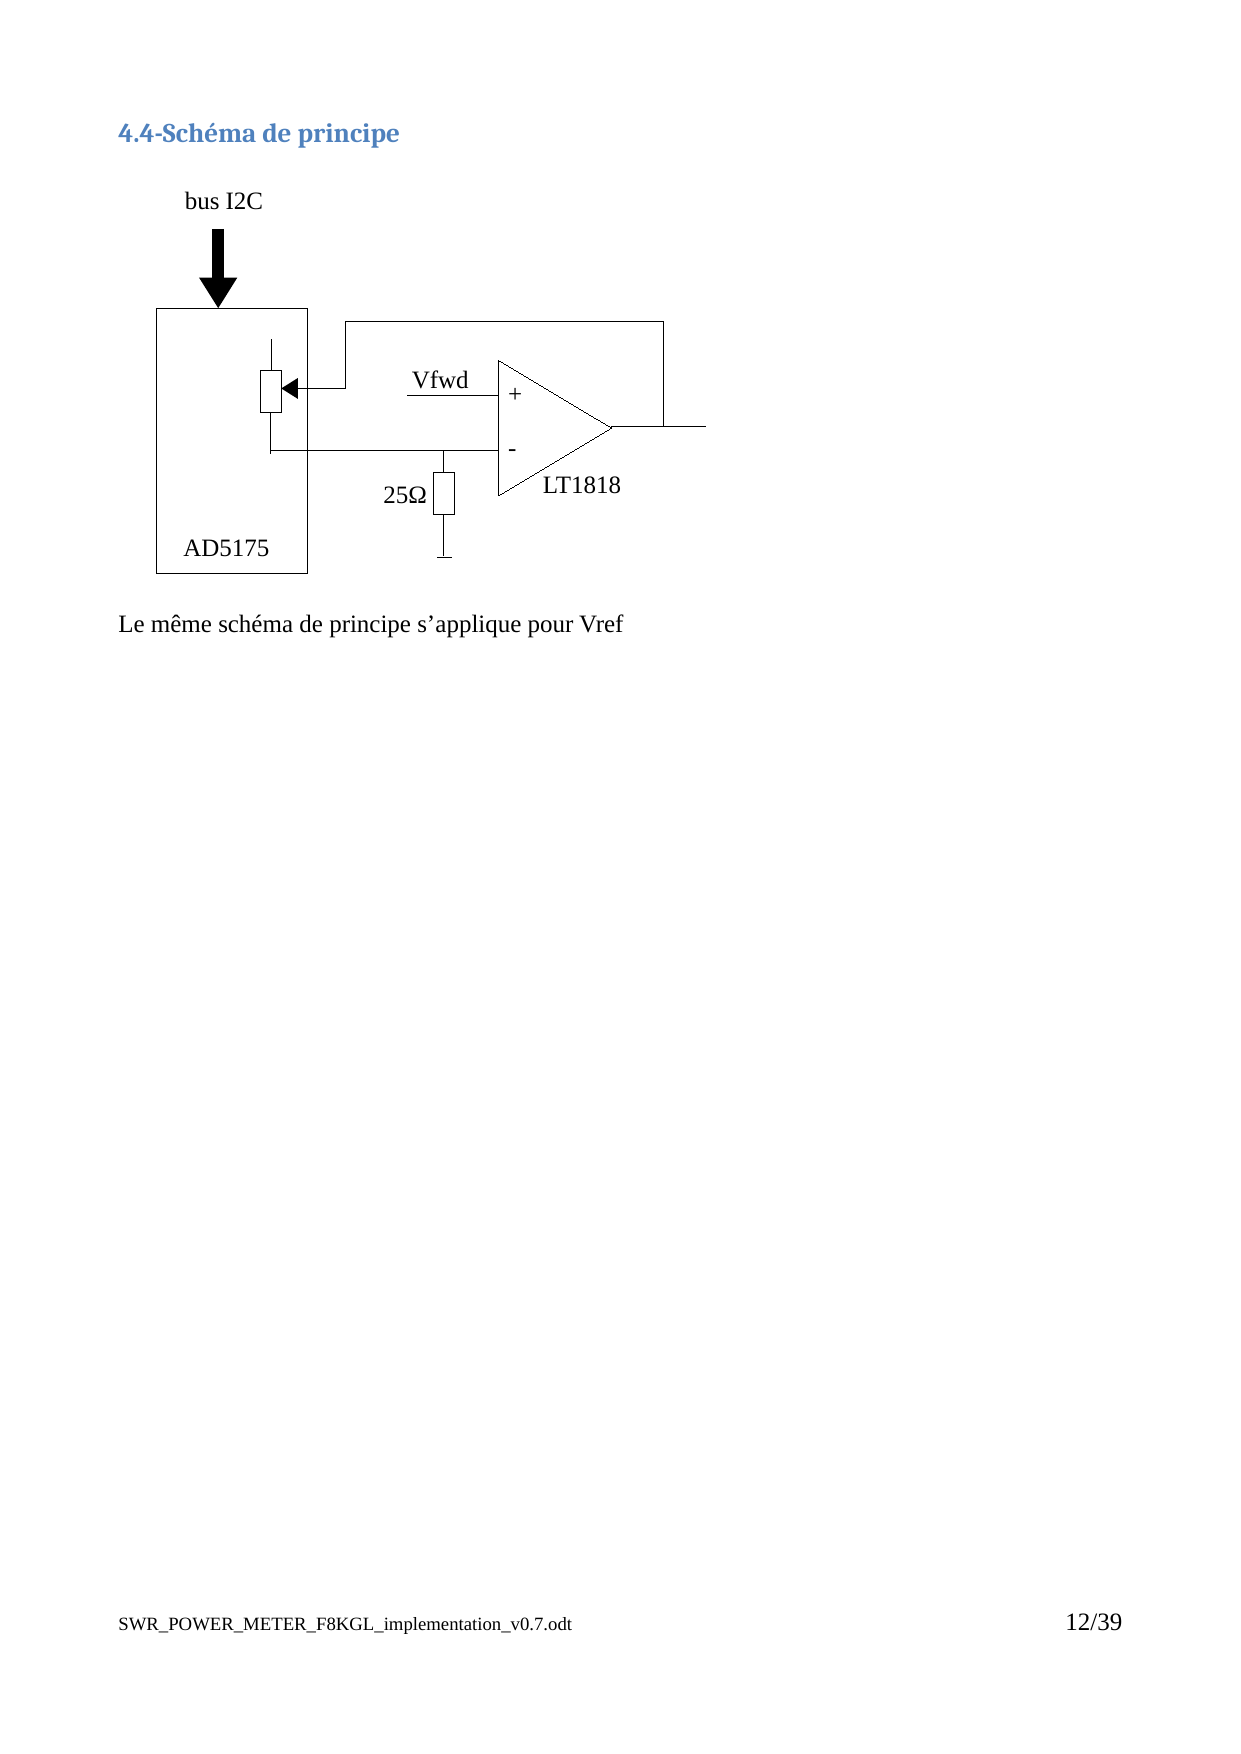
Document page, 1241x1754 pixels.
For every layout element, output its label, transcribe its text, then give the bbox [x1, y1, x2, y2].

text Le même schéma de principe s’applique pour Vref [118, 609, 1122, 638]
subtitle 4.4-Schéma de principe [118, 118, 1122, 149]
